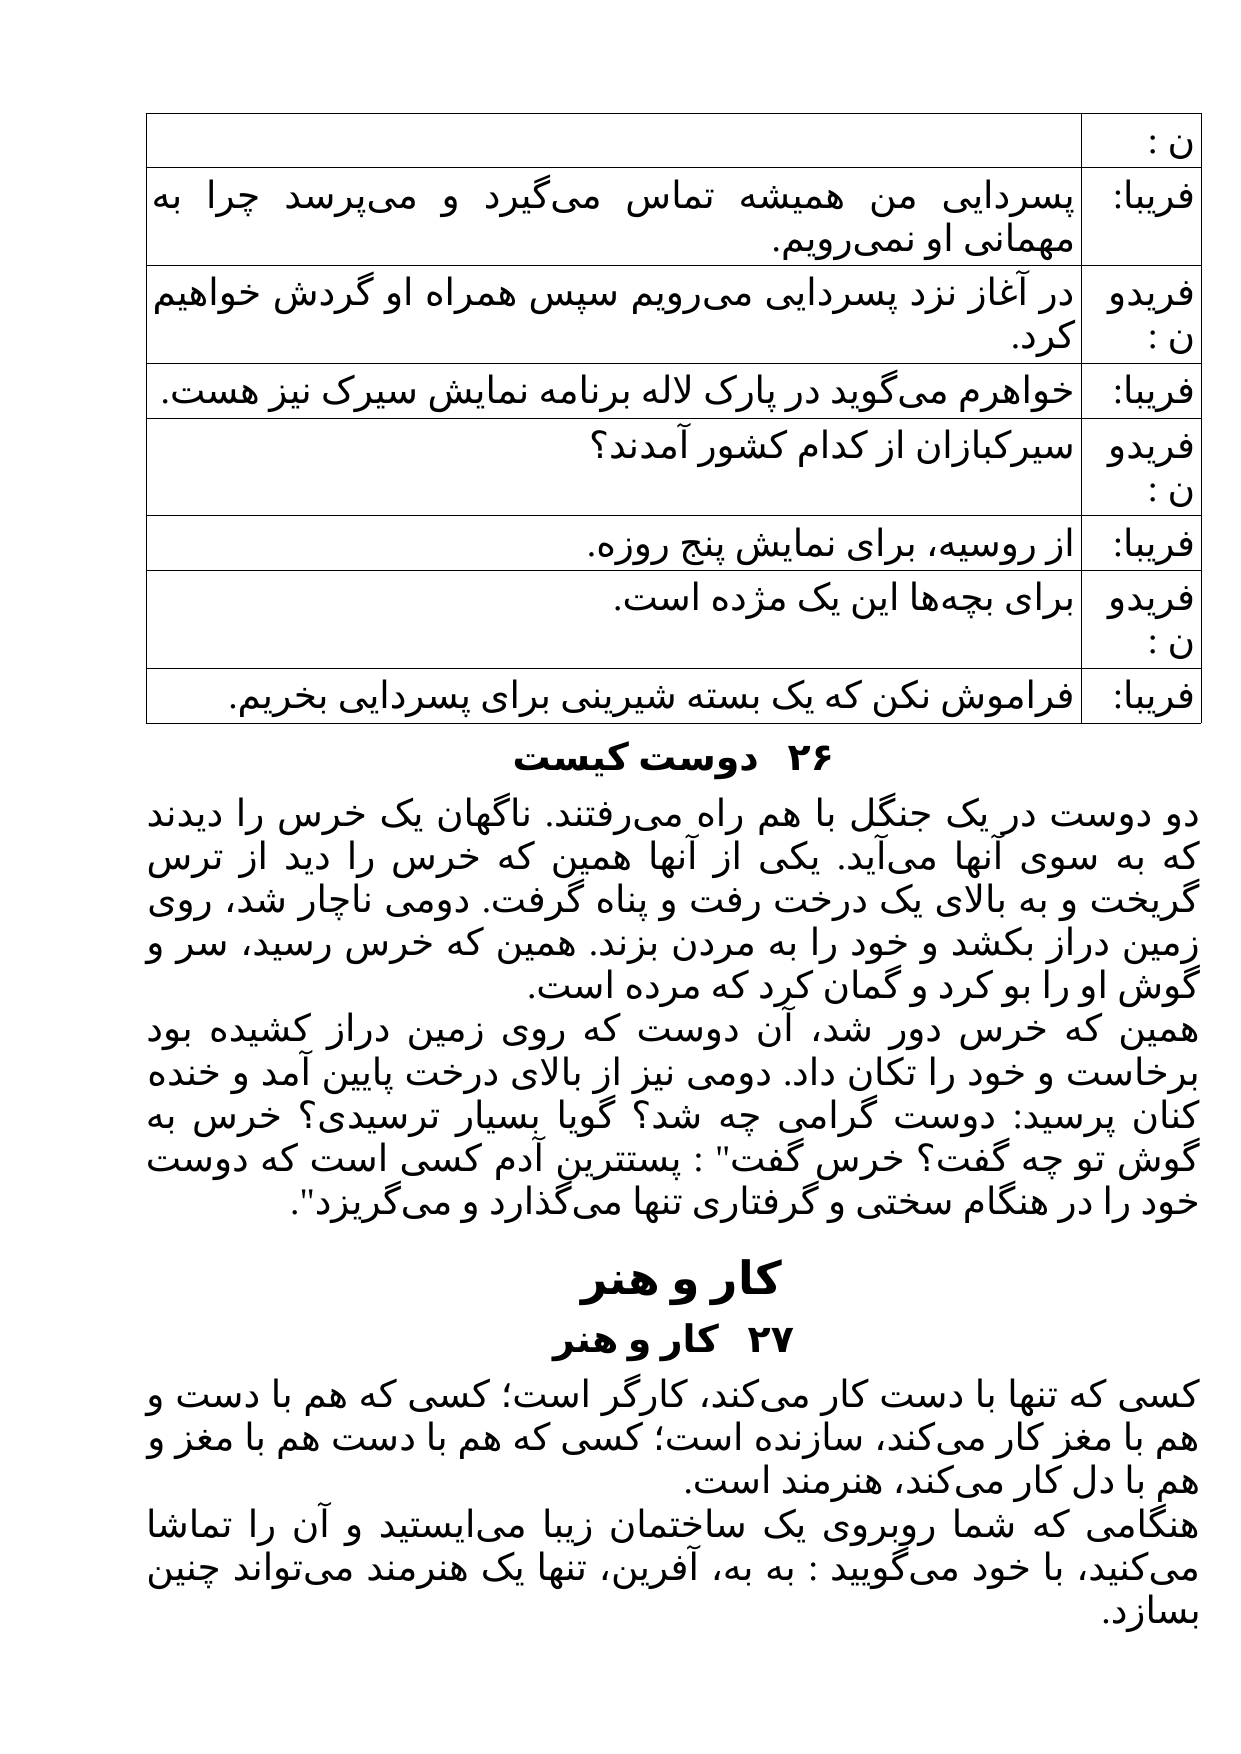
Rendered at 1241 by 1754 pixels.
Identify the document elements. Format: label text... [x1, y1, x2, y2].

table_cell پسردایی من همیشه تماس می‌گیرد و می‌پرسد چرا به مهمانی او نمی‌رویم. [147, 168, 1081, 265]
text همین که خرس دور شد، آن دوست که روی زمین دراز کشیده بود برخاست و خود را تکان داد. دومی نیز از بالای درخت پایین آمد و خنده کنان پرسید: دوست گرامی چه شد؟ گویا بسیار ترسیدی؟ خرس به گوش تو چه گفت؟ خرس گفت" : پستترین آدم کسی است که دوست خود را در هنگام سختی و گرفتاری تنها می‌گذارد و می‌گریزد". [146, 1007, 1201, 1222]
text هنگامی که شما روبروی یک ساختمان زیبا می‌ایستید و آن را تماشا می‌کنید، با خود می‌گویید : به به، آفرین، تنها یک هنرمند می‌تواند چنین بسازد. [146, 1502, 1201, 1631]
table_cell برای بچه‌ها این یک مژده است. [147, 571, 1081, 668]
table_cell فراموش نکن که یک بسته شیرینی برای پسردایی بخریم. [147, 669, 1081, 722]
table_cell فریبا: [1082, 364, 1201, 417]
table_cell در آغاز نزد پسردایی می‌رویم سپس همراه او گردش خواهیم کرد. [147, 266, 1081, 363]
table_cell از روسیه، برای نمایش پنج روزه. [147, 516, 1081, 570]
text دو دوست در یک جنگل با هم راه می‌رفتند. ناگهان یک خرس را دیدند که به سوی آنها می‌آید. یکی از آنها همین که خرس را دید از ترس گریخت و به بالای یک درخت رفت و پناه گرفت. دومی ناچار شد، روی زمین دراز بکشد و خود را به مردن بزند. همین که خرس رسید، سر و گوش او را بو کرد و گمان کرد که مرده است. [146, 791, 1201, 1007]
table_cell فریدون : [1082, 266, 1201, 363]
table_cell [147, 114, 1081, 167]
subtitle دوست کیست [146, 735, 1201, 779]
subtitle کار و هنر [237, 1251, 1126, 1304]
table_cell فریدون : [1082, 419, 1201, 515]
table_cell خواهرم می‌گوید در پارک لاله برنامه نمایش سیرک نیز هست. [147, 364, 1081, 417]
subtitle کار و هنر [146, 1317, 1201, 1360]
table_cell فریبا: [1082, 168, 1201, 265]
table_cell سیرکبازان از کدام کشور آمدند؟ [147, 419, 1081, 515]
table_cell ن : [1082, 114, 1201, 167]
text کسی که تنها با دست کار می‌کند، کارگر است؛ کسی که هم با دست و هم با مغز کار می‌کند، سازنده است؛ کسی که هم با دست هم با مغز و هم با دل کار می‌کند، هنرمند است. [146, 1373, 1201, 1502]
table_cell فریبا: [1082, 516, 1201, 570]
table_cell فریبا: [1082, 669, 1201, 722]
table_cell فریدون : [1082, 571, 1201, 668]
